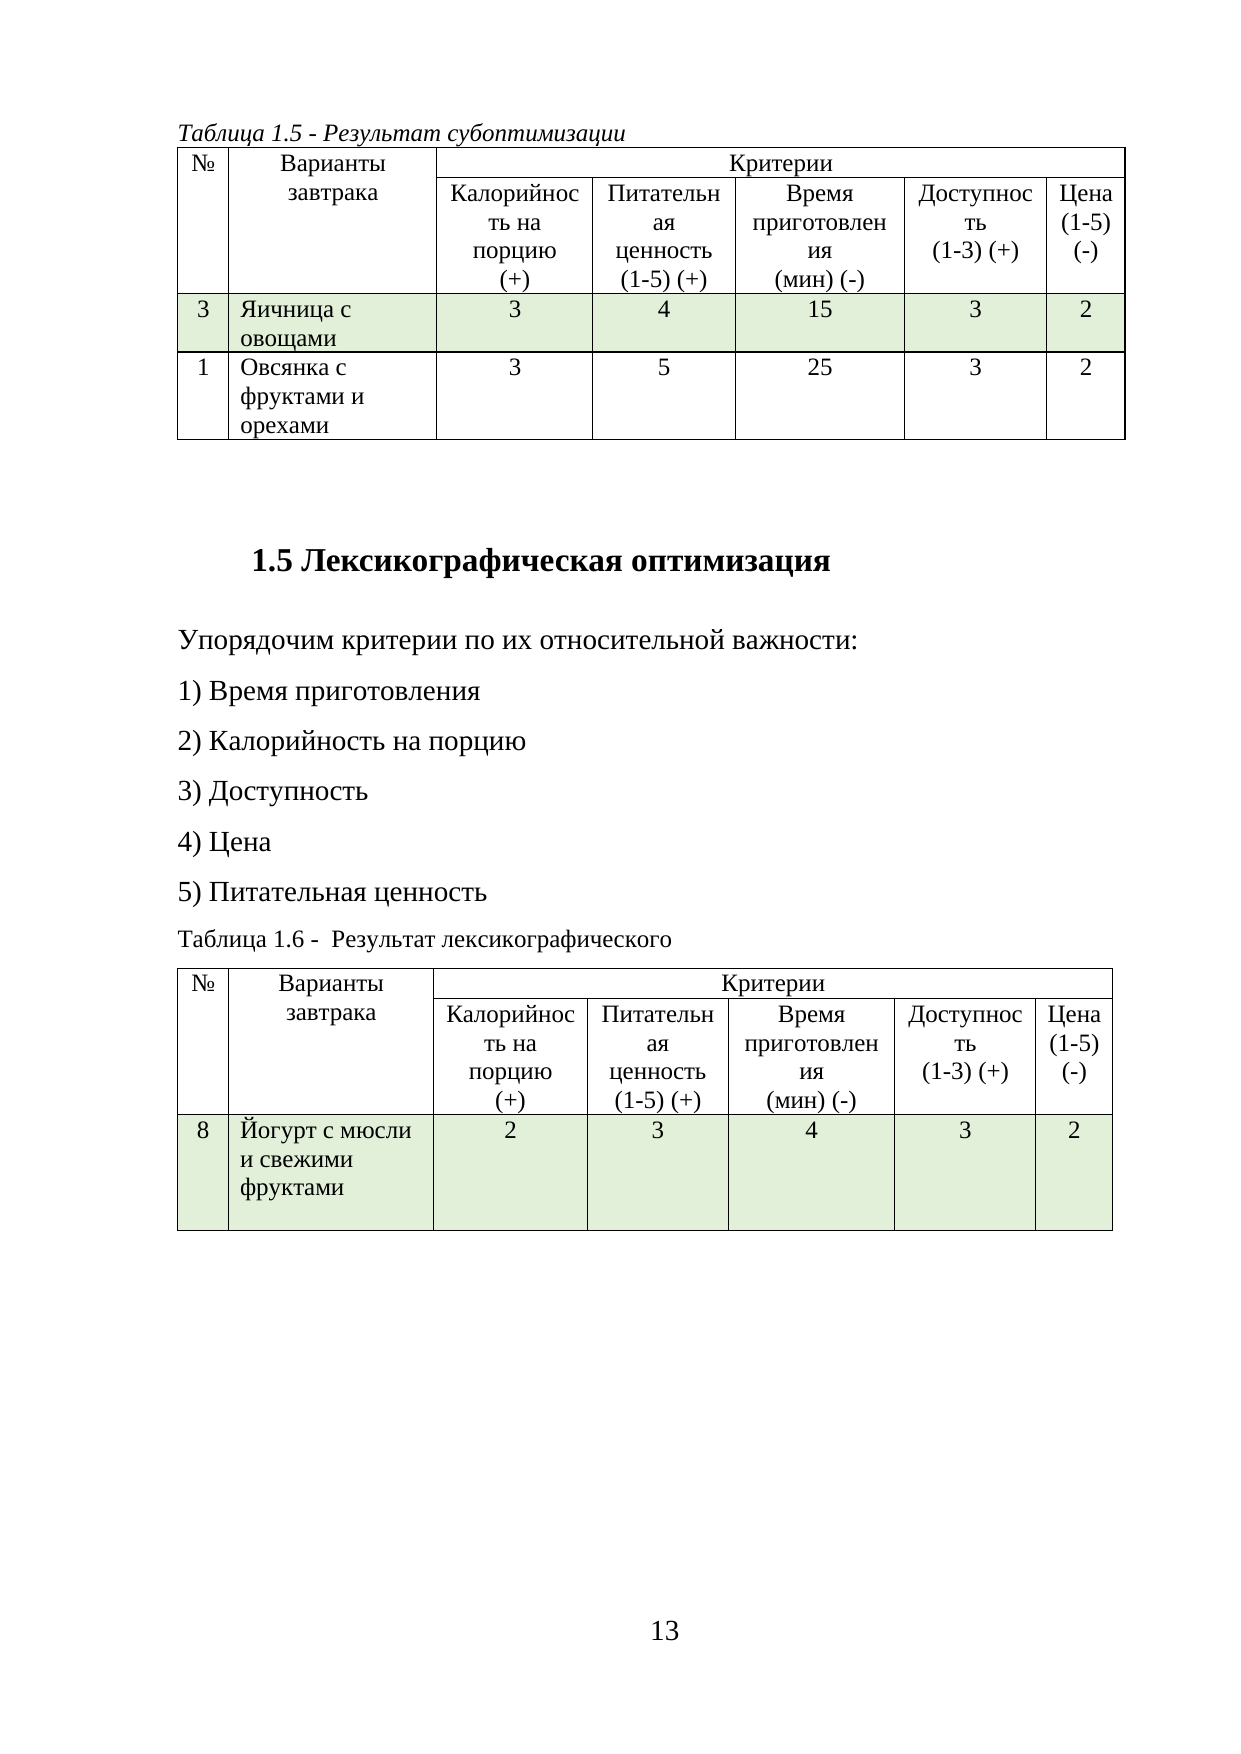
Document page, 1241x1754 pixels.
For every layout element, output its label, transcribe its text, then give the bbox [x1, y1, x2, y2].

table_cell 3 [895, 1115, 1035, 1230]
table_cell Питательная ценность (1-5) (+) [593, 178, 735, 293]
table_cell 2 [1047, 294, 1124, 351]
text 1) Время приготовления [177, 673, 1152, 706]
table_cell Доступность (1-3) (+) [895, 999, 1035, 1114]
table_cell 2 [434, 1115, 587, 1230]
table_cell 4 [729, 1115, 894, 1230]
table_header Варианты завтрака [229, 969, 433, 1114]
table_header Критерии [437, 148, 1124, 177]
table_cell Йогурт с мюсли и свежими фруктами [229, 1115, 433, 1230]
table_cell Время приготовления (мин) (-) [736, 178, 904, 293]
table_header Варианты завтрака [229, 148, 436, 293]
table_cell 3 [178, 294, 228, 351]
table_cell Калорийность на порцию (+) [434, 999, 587, 1114]
table_cell 2 [1036, 1115, 1112, 1230]
table_cell 1 [178, 353, 228, 439]
table_cell 25 [736, 353, 904, 439]
text 5) Питательная ценность [177, 874, 1152, 908]
table_cell 4 [593, 294, 735, 351]
text 2) Калорийность на порцию [177, 723, 1152, 757]
table_cell 3 [588, 1115, 728, 1230]
table_cell Цена (1-5) (-) [1036, 999, 1112, 1114]
text 4) Цена [177, 824, 1152, 857]
table_cell 3 [905, 353, 1046, 439]
text 3) Доступность [177, 773, 1152, 807]
text Таблица 1.5 - Результат субоптимизации [177, 118, 1152, 147]
table_cell Яичница с овощами [229, 294, 436, 351]
table_cell 15 [736, 294, 904, 351]
table_cell 3 [437, 353, 592, 439]
table_cell 3 [905, 294, 1046, 351]
table_cell 8 [178, 1115, 228, 1230]
text Таблица 1.6 - Результат лексикографического [177, 924, 1152, 953]
table_cell Овсянка с фруктами и орехами [229, 353, 436, 439]
table_cell Время приготовления (мин) (-) [729, 999, 894, 1114]
table_cell Цена (1-5) (-) [1047, 178, 1124, 293]
table_cell 3 [437, 294, 592, 351]
table_header № [178, 148, 228, 293]
table_header Критерии [434, 969, 1112, 998]
subtitle 1.5 Лексикографическая оптимизация [177, 540, 1152, 578]
table_cell 2 [1047, 353, 1124, 439]
table_cell Доступность (1-3) (+) [905, 178, 1046, 293]
table_cell 5 [593, 353, 735, 439]
text Упорядочим критерии по их относительной важности: [177, 622, 1152, 656]
table_cell Питательная ценность (1-5) (+) [588, 999, 728, 1114]
table_header № [178, 969, 228, 1114]
table_cell Калорийность на порцию (+) [437, 178, 592, 293]
